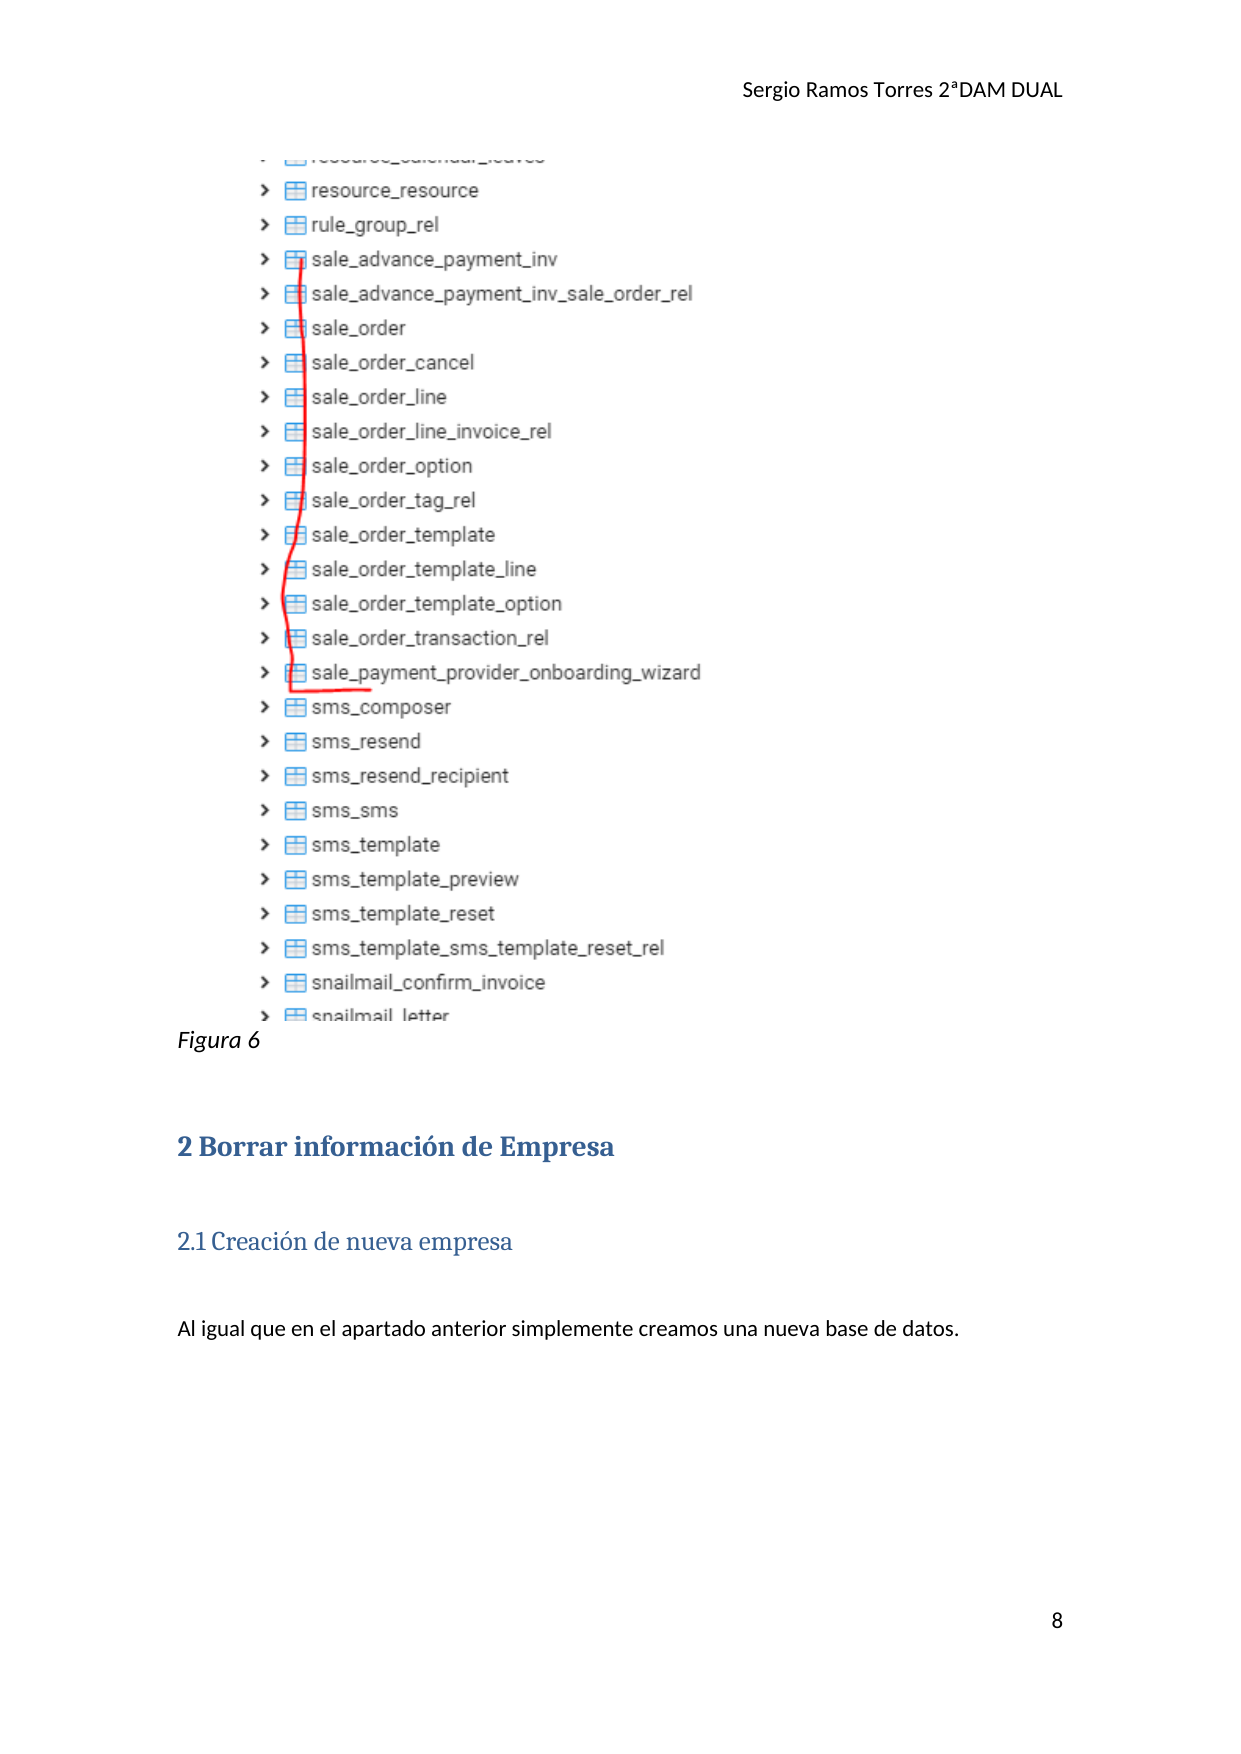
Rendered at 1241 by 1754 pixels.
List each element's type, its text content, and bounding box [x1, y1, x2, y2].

subtitle 2 Borrar información de Empresa [177, 1130, 1063, 1164]
text Al igual que en el apartado anterior simplemente creamos una nueva base de datos. [177, 1314, 1063, 1343]
subtitle 2.1 Creación de nueva empresa [177, 1226, 1063, 1257]
text Figura 6 [177, 1021, 707, 1055]
picture [177, 160, 708, 1021]
